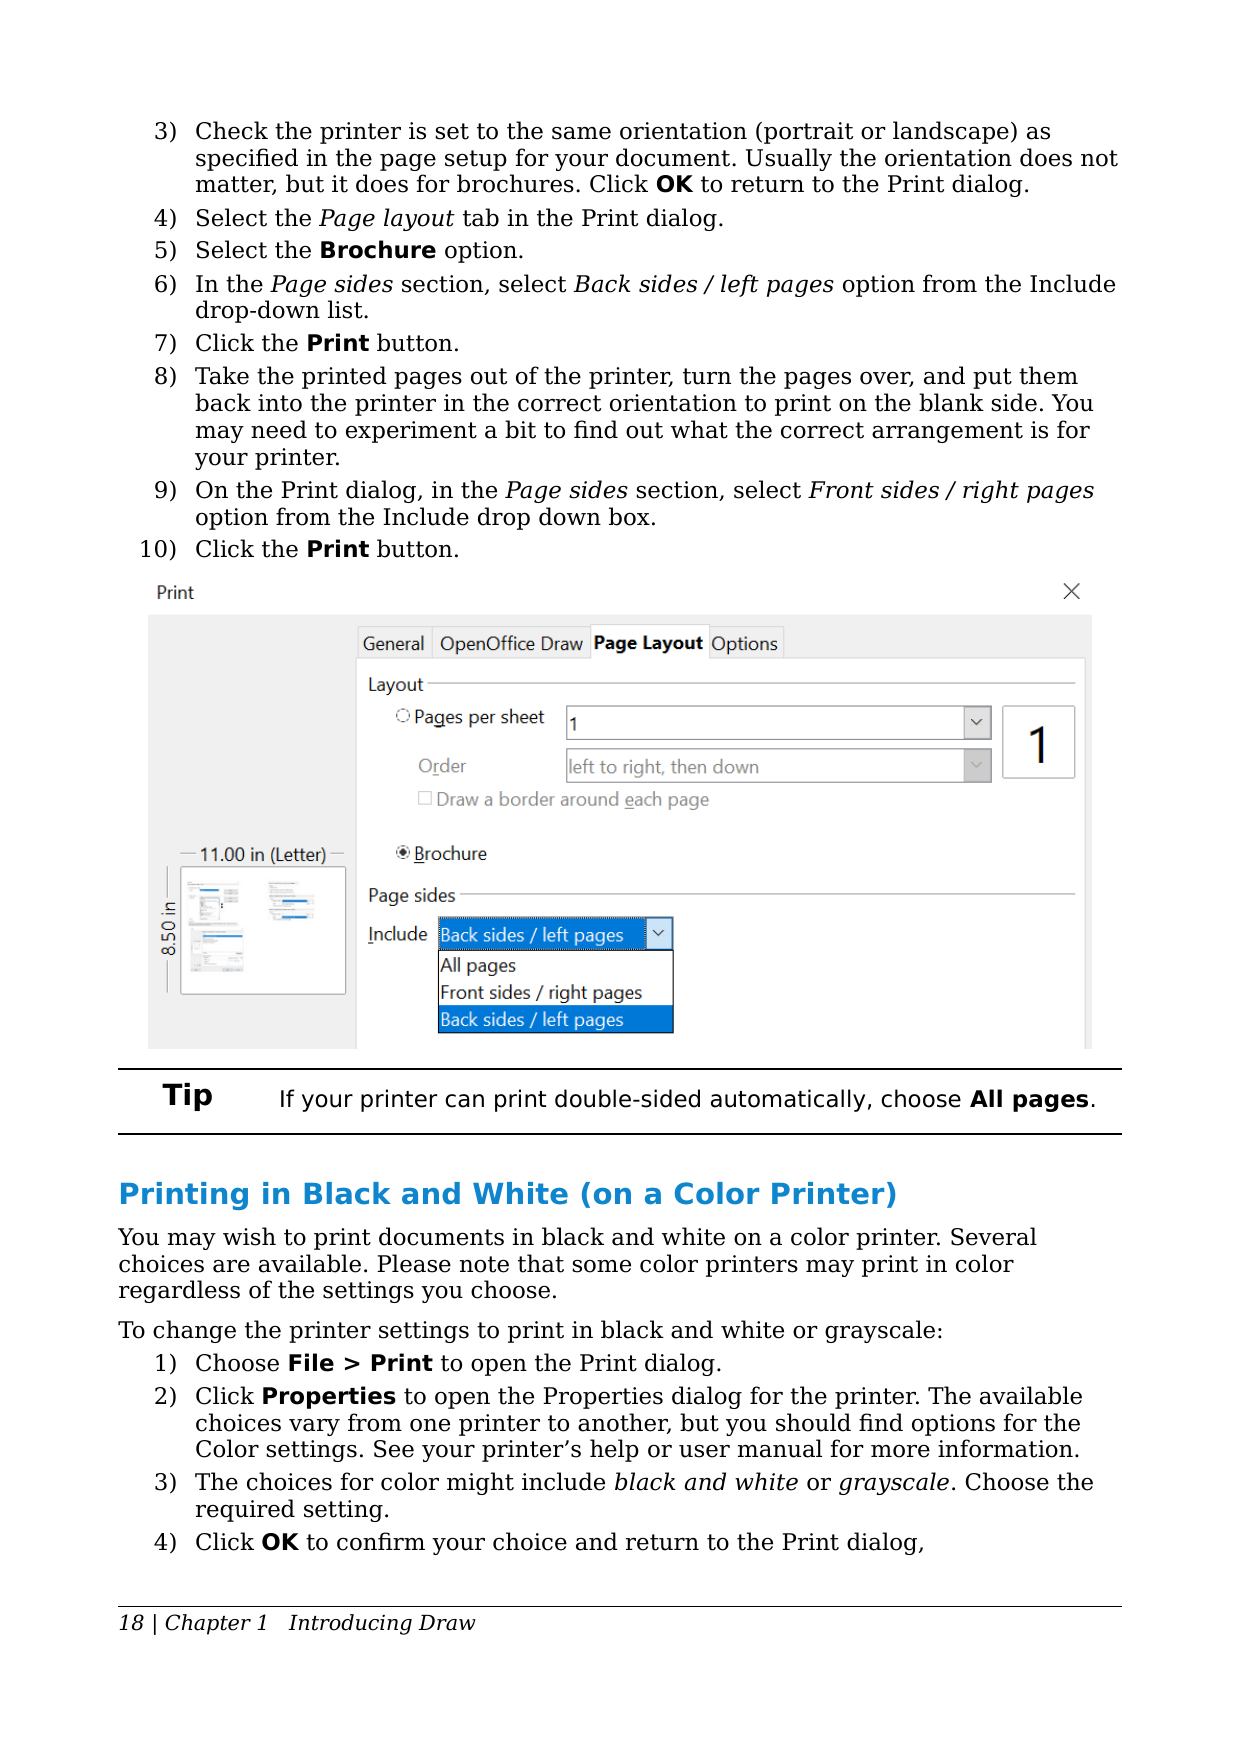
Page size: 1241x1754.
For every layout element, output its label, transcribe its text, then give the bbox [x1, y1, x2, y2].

list Click OK to confirm your choice and return to the Print dialog, [177, 1529, 1122, 1556]
table_header Tip [118, 1070, 257, 1133]
subtitle Printing in Black and White (on a Color Printer) [118, 1177, 1122, 1212]
list Select the Brochure option. [177, 238, 1122, 264]
list The choices for color might include black and white or grayscale. Choose the required setting. [177, 1469, 1122, 1523]
list In the Page sides section, select Back sides / left pages option from the Include drop-down list. [177, 271, 1122, 324]
picture [148, 575, 1092, 1049]
list Click the Print button. [177, 537, 1122, 563]
list Click Properties to open the Properties dialog for the printer. The available choices vary from one printer to another, but you should find options for the Color settings. See your printer’s help or user manual for more information. [177, 1383, 1122, 1463]
list Take the printed pages out of the printer, turn the pages over, and put them back into the printer in the correct orientation to print on the blank side. You may need to experiment a bit to find out what the correct arrangement is for your printer. [177, 363, 1122, 471]
list Click the Print button. [177, 331, 1122, 357]
list Select the Page layout tab in the Print dialog. [177, 205, 1122, 231]
list Check the printer is set to the same orientation (portrait or landscape) as specified in the page setup for your document. Usually the orientation does not matter, but it does for brochures. Click OK to return to the Print dialog. [177, 118, 1122, 198]
list Choose File > Print to open the Print dialog. [177, 1350, 1122, 1377]
list On the Print dialog, in the Page sides section, select Front sides / right pages option from the Include drop down box. [177, 477, 1122, 530]
table_header If your printer can print double-sided automatically, choose All pages. [258, 1070, 1122, 1133]
text You may wish to print documents in black and white on a color printer. Several choices are available. Please note that some color printers may print in color regardless of the settings you choose. [118, 1224, 1122, 1304]
list To change the printer settings to print in black and white or grayscale: [118, 1317, 1122, 1343]
